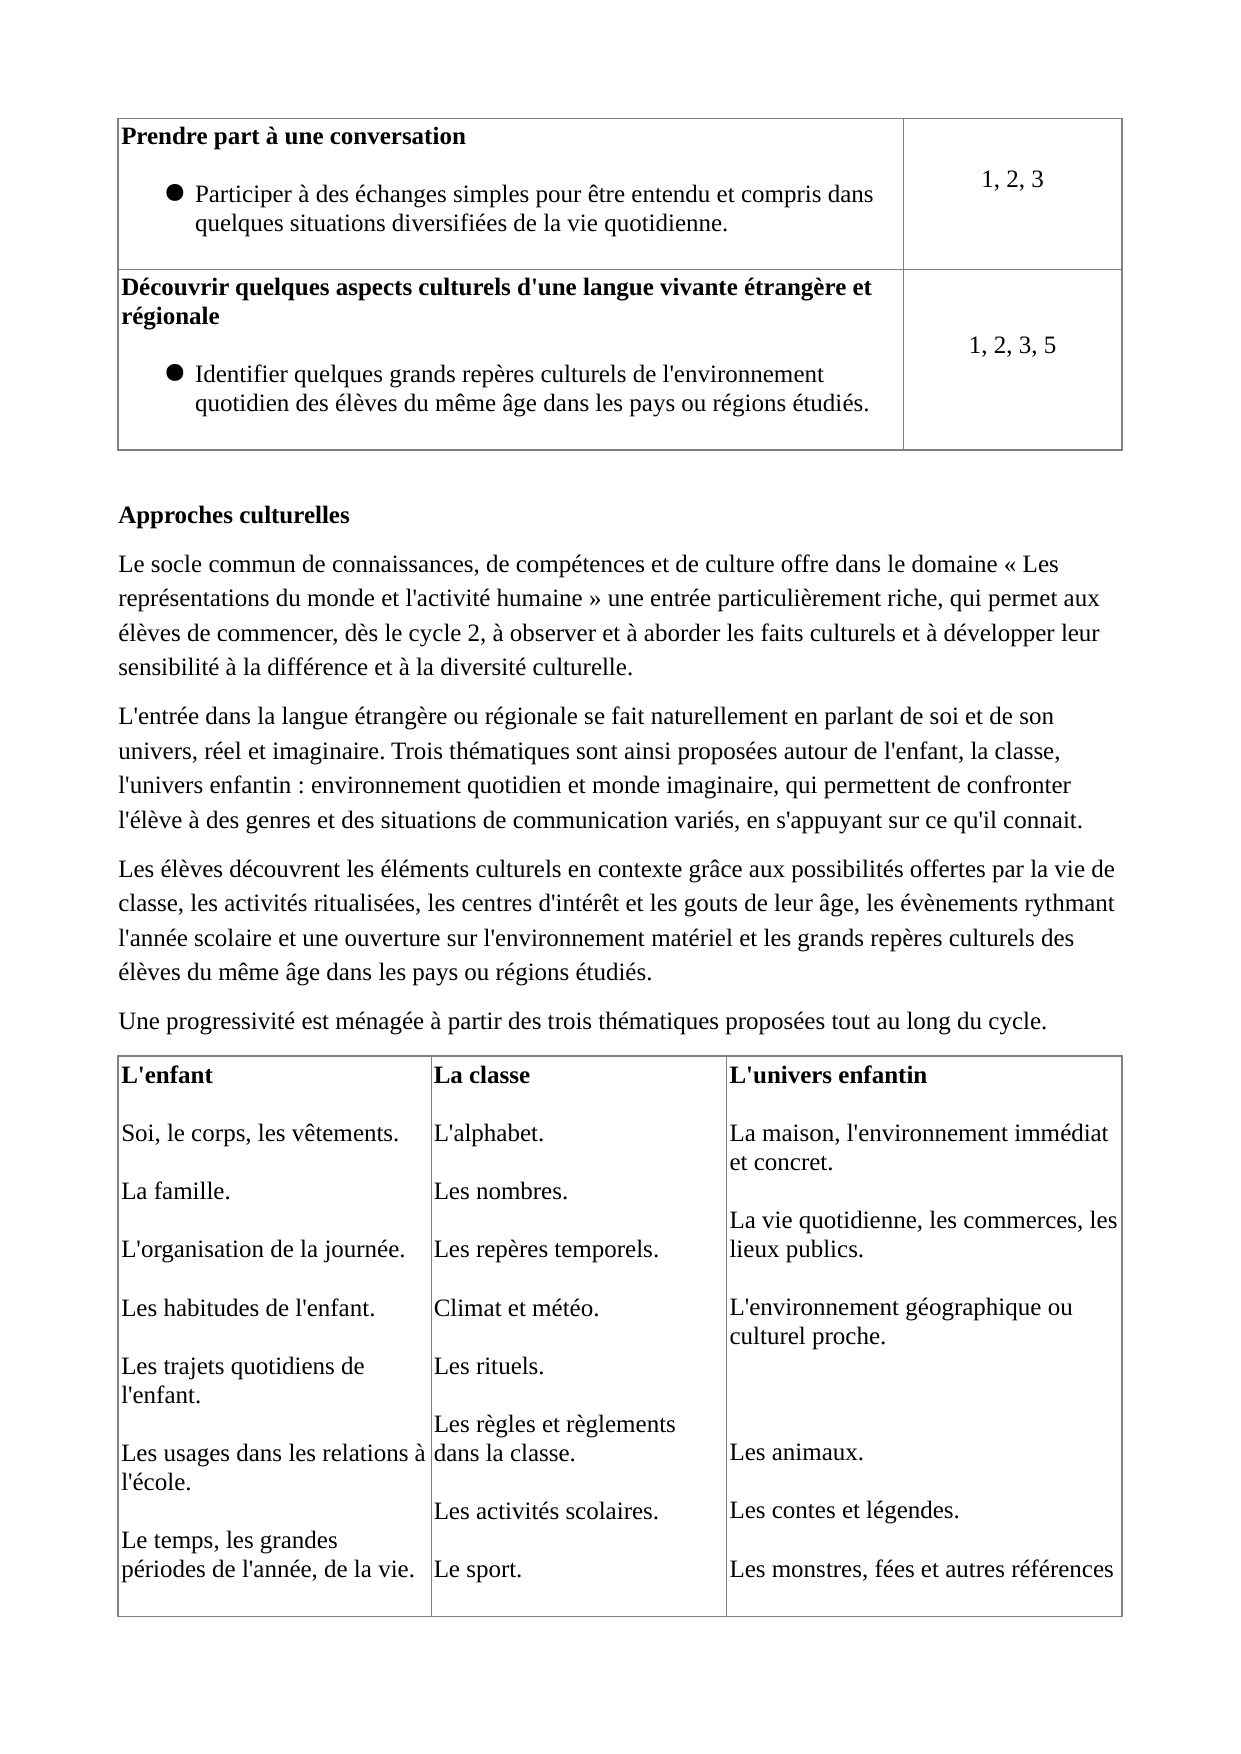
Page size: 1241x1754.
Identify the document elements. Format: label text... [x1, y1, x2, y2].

text Approches culturelles [118, 500, 1122, 528]
text Le socle commun de connaissances, de compétences et de culture offre dans le domaine « Les représentations du monde et l'activité humaine » une entrée particulièrement riche, qui permet aux élèves de commencer, dès le cycle 2, à observer et à aborder les faits culturels et à développer leur sensibilité à la différence et à la diversité culturelle. [118, 549, 1122, 681]
text L'entrée dans la langue étrangère ou régionale se fait naturellement en parlant de soi et de son univers, réel et imaginaire. Trois thématiques sont ainsi proposées autour de l'enfant, la classe, l'univers enfantin : environnement quotidien et monde imaginaire, qui permettent de confronter l'élève à des genres et des situations de communication variés, en s'appuyant sur ce qu'il connait. [118, 701, 1122, 833]
table_cell Découvrir quelques aspects culturels d'une langue vivante étrangère et régionale Identifier quelques grands repères culturels de l'environnement quotidien des élèves du même âge dans les pays ou régions étudiés. [119, 270, 903, 449]
table_header La classe L'alphabet. Les nombres. Les repères temporels. Climat et météo. Les rituels. Les règles et règlements dans la classe. Les activités scolaires. Le sport. [432, 1057, 726, 1616]
table_cell 1, 2, 3, 5 [904, 270, 1121, 449]
text Une progressivité est ménagée à partir des trois thématiques proposées tout au long du cycle. [118, 1006, 1122, 1035]
table_header L'enfant Soi, le corps, les vêtements. La famille. L'organisation de la journée. Les habitudes de l'enfant. Les trajets quotidiens de l'enfant. Les usages dans les relations à l'école. Le temps, les grandes périodes de l'année, de la vie. [119, 1057, 431, 1616]
text Les élèves découvrent les éléments culturels en contexte grâce aux possibilités offertes par la vie de classe, les activités ritualisées, les centres d'intérêt et les gouts de leur âge, les évènements rythmant l'année scolaire et une ouverture sur l'environnement matériel et les grands repères culturels des élèves du même âge dans les pays ou régions étudiés. [118, 854, 1122, 986]
table_cell Prendre part à une conversation Participer à des échanges simples pour être entendu et compris dans quelques situations diversifiées de la vie quotidienne. [119, 119, 903, 269]
table_cell 1, 2, 3 [904, 119, 1121, 269]
table_header L'univers enfantin La maison, l'environnement immédiat et concret. La vie quotidienne, les commerces, les lieux publics. L'environnement géographique ou culturel proche. Les animaux. Les contes et légendes. Les monstres, fées et autres références [727, 1057, 1121, 1616]
